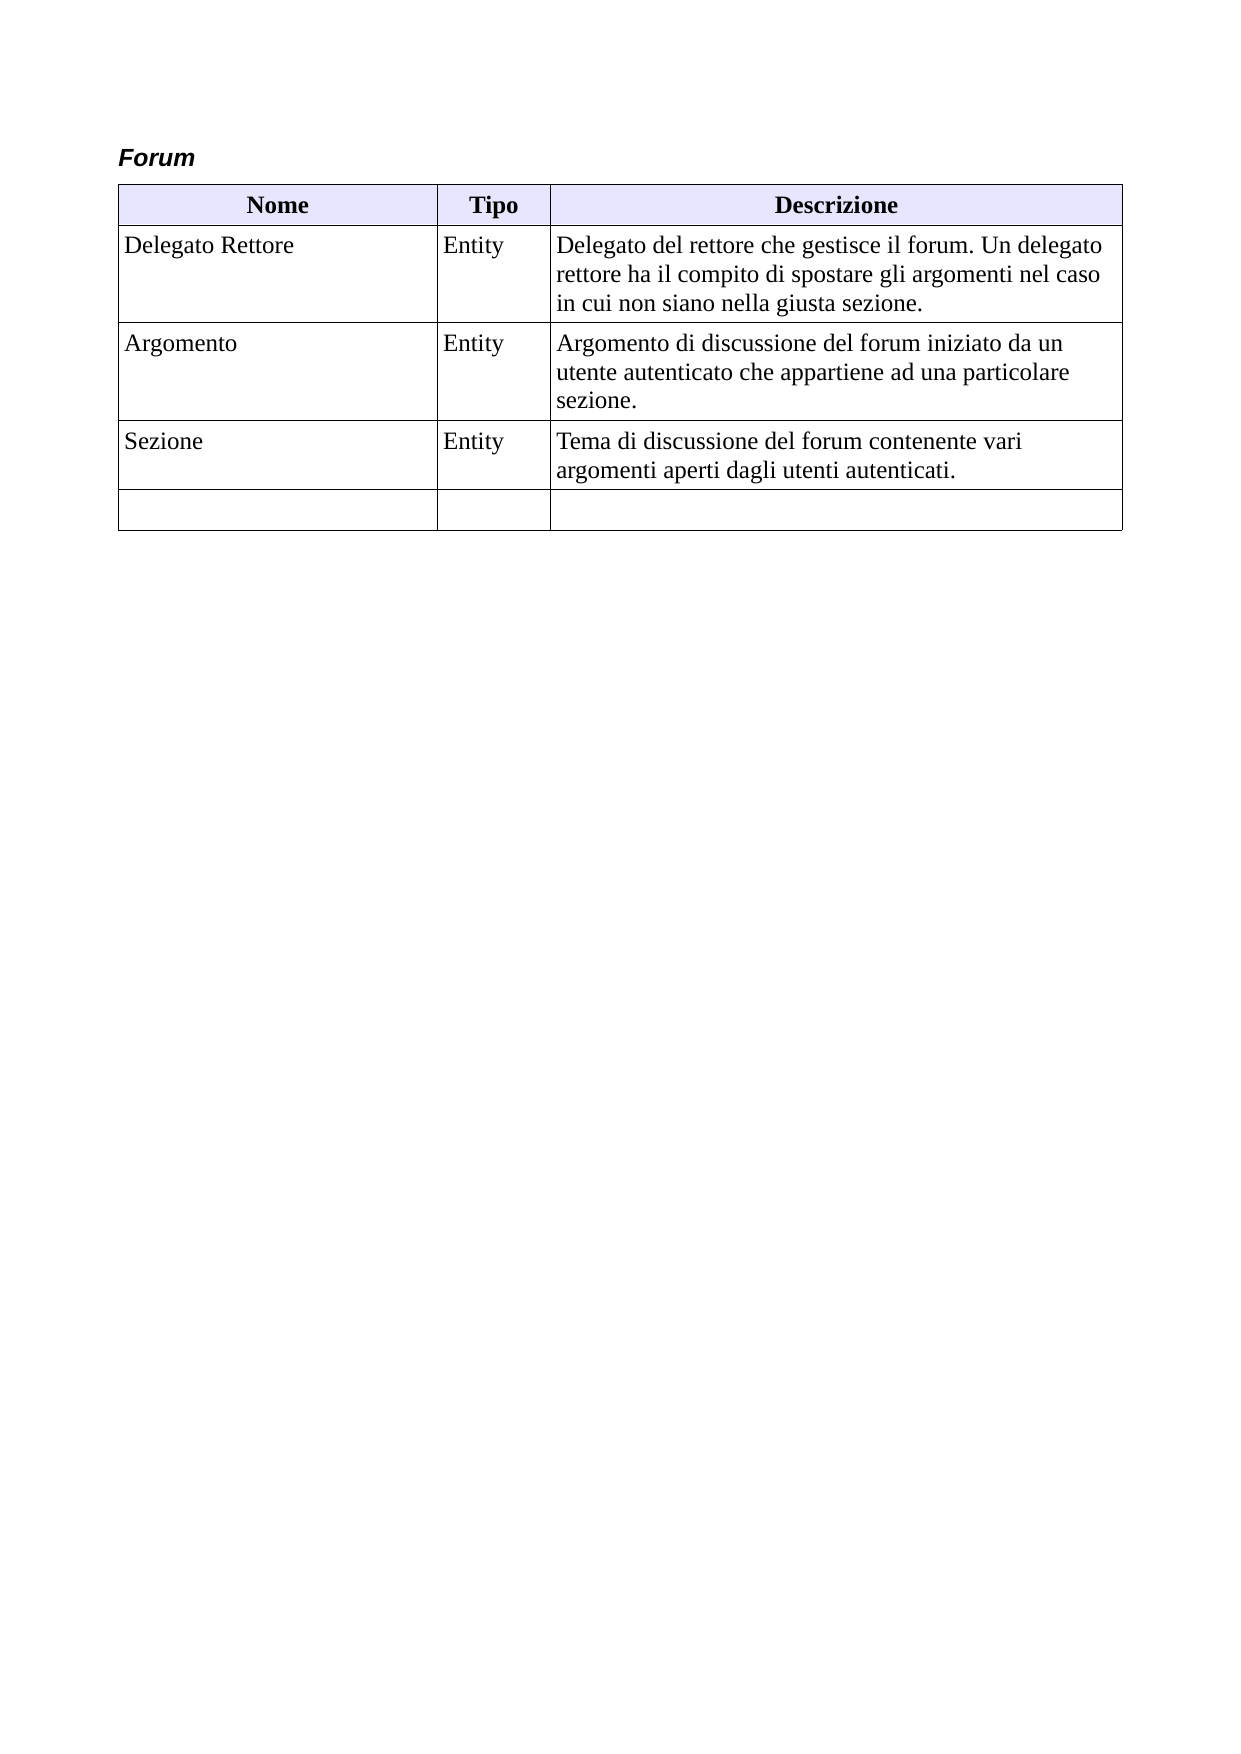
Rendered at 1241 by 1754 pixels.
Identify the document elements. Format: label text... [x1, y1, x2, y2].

table_header Descrizione [551, 185, 1122, 224]
table_cell Argomento [119, 323, 437, 420]
table_cell Delegato Rettore [119, 226, 437, 322]
table_cell Entity [438, 421, 550, 489]
table_cell Argomento di discussione del forum iniziato da un utente autenticato che appartiene ad una particolare sezione. [551, 323, 1122, 420]
table_cell [438, 490, 550, 529]
table_cell Sezione [119, 421, 437, 489]
table_cell Tema di discussione del forum contenente vari argomenti aperti dagli utenti autenticati. [551, 421, 1122, 489]
table_cell [119, 490, 437, 529]
table_header Tipo [438, 185, 550, 224]
table_header Nome [119, 185, 437, 224]
table_cell [551, 490, 1122, 529]
subtitle Forum [118, 143, 1122, 172]
table_cell Entity [438, 323, 550, 420]
table_cell Delegato del rettore che gestisce il forum. Un delegato rettore ha il compito di spostare gli argomenti nel caso in cui non siano nella giusta sezione. [551, 226, 1122, 322]
table_cell Entity [438, 226, 550, 322]
